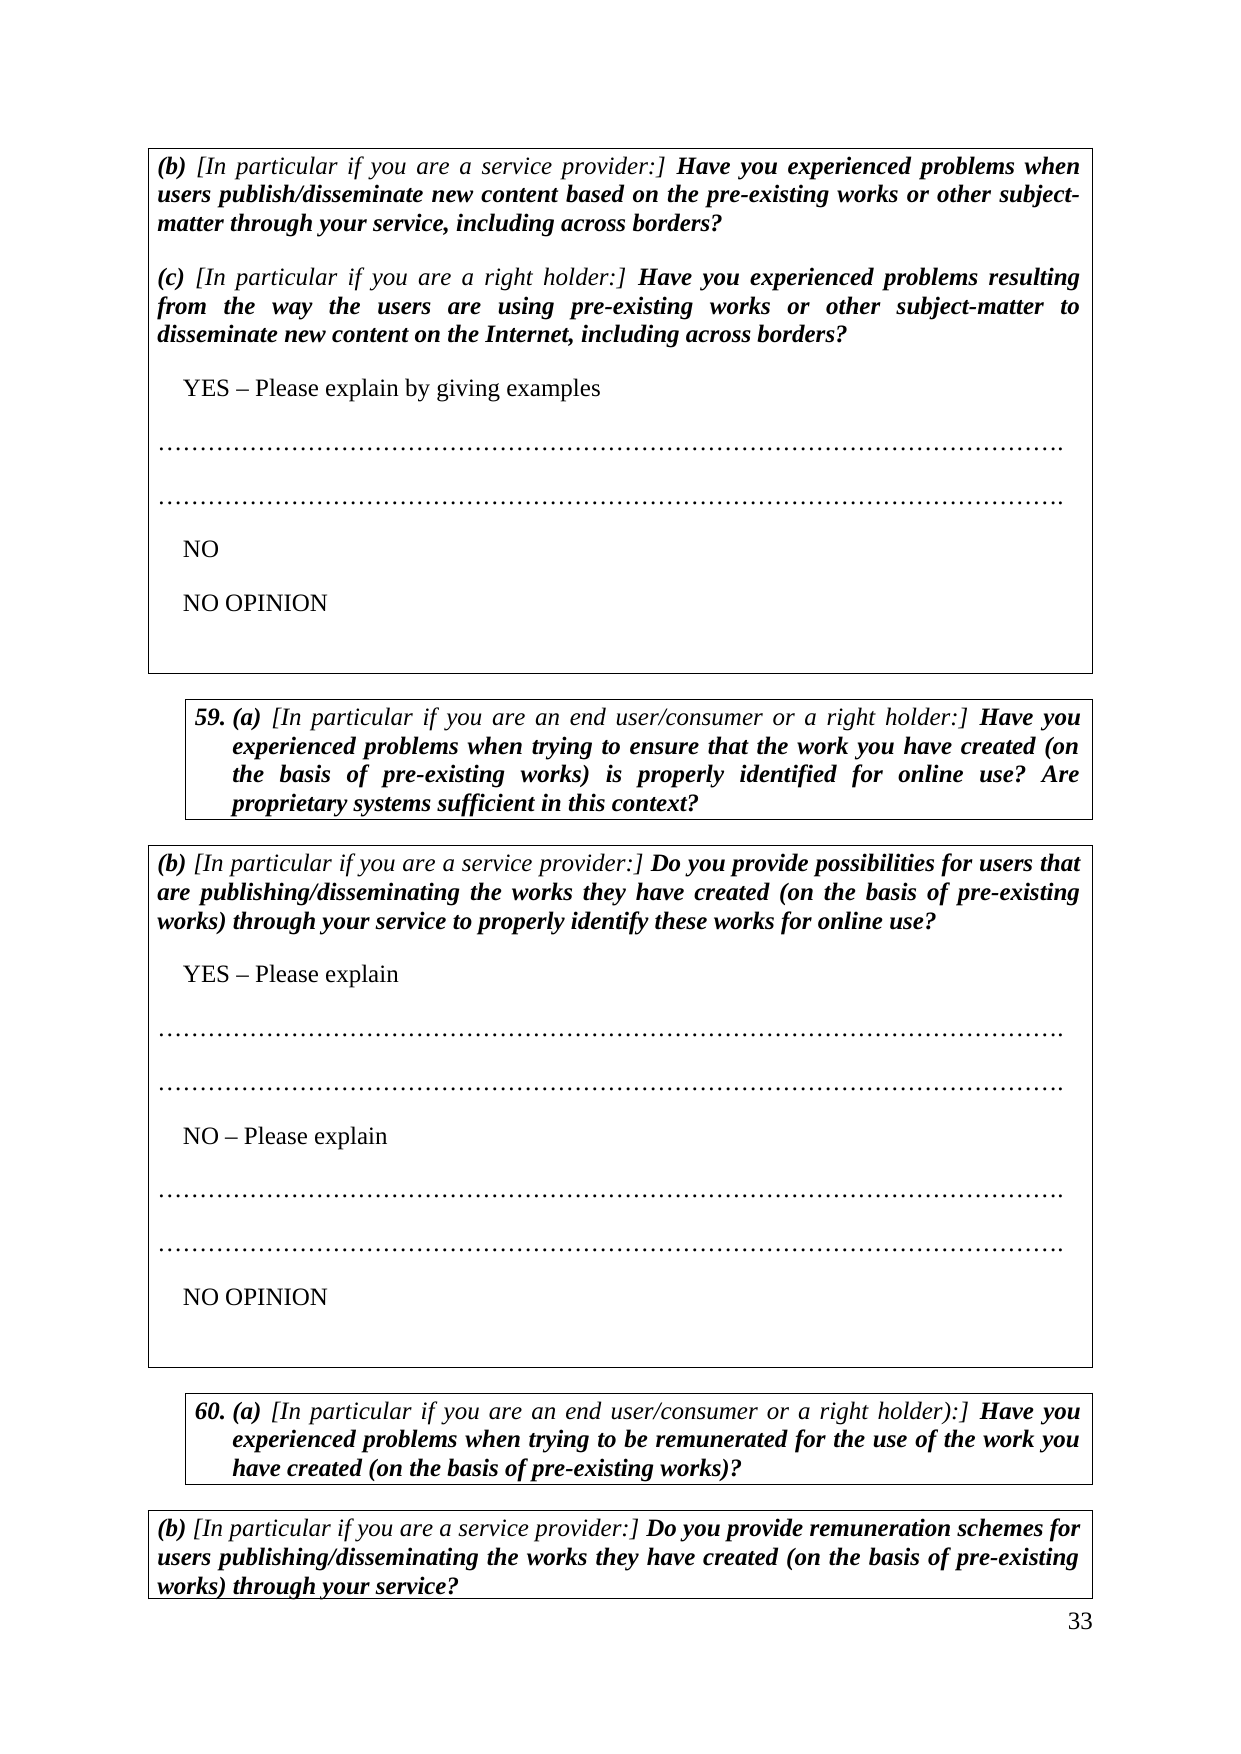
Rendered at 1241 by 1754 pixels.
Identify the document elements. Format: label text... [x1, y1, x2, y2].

text  YES – Please explain [149, 956, 1092, 988]
text (b) [In particular if you are a service provider:] Have you experienced problems when users publish/disseminate new content based on the pre-existing works or other subject-matter through your service, including across borders? [149, 149, 1092, 237]
list (a) [In particular if you are an end user/consumer or a right holder:] Have you experienced problems when trying to ensure that the work you have created (on the basis of pre-existing works) is properly identified for online use? Are proprietary systems sufficient in this context? [186, 700, 1092, 819]
text (b) [In particular if you are a service provider:] Do you provide remuneration schemes for users publishing/disseminating the works they have created (on the basis of pre-existing works) through your service? [149, 1511, 1092, 1598]
text  NO OPINION [149, 1279, 1092, 1311]
text (c) [In particular if you are a right holder:] Have you experienced problems resulting from the way the users are using pre-existing works or other subject-matter to disseminate new content on the Internet, including across borders? [149, 259, 1092, 348]
text ………………………………………………………………………………………………. [149, 1225, 1092, 1257]
text ………………………………………………………………………………………………. [149, 1010, 1092, 1042]
text ………………………………………………………………………………………………. [149, 1171, 1092, 1203]
text  NO [149, 531, 1092, 563]
text ………………………………………………………………………………………………. [149, 478, 1092, 509]
text ………………………………………………………………………………………………. [149, 424, 1092, 456]
text  YES – Please explain by giving examples [149, 370, 1092, 402]
text  NO – Please explain [149, 1118, 1092, 1149]
text  NO OPINION [149, 585, 1092, 617]
text (b) [In particular if you are a service provider:] Do you provide possibilities for users that are publishing/disseminating the works they have created (on the basis of pre-existing works) through your service to properly identify these works for online use? [149, 846, 1092, 934]
text ………………………………………………………………………………………………. [149, 1064, 1092, 1096]
list (a) [In particular if you are an end user/consumer or a right holder):] Have you experienced problems when trying to be remunerated for the use of the work you have created (on the basis of pre-existing works)? [186, 1394, 1092, 1484]
